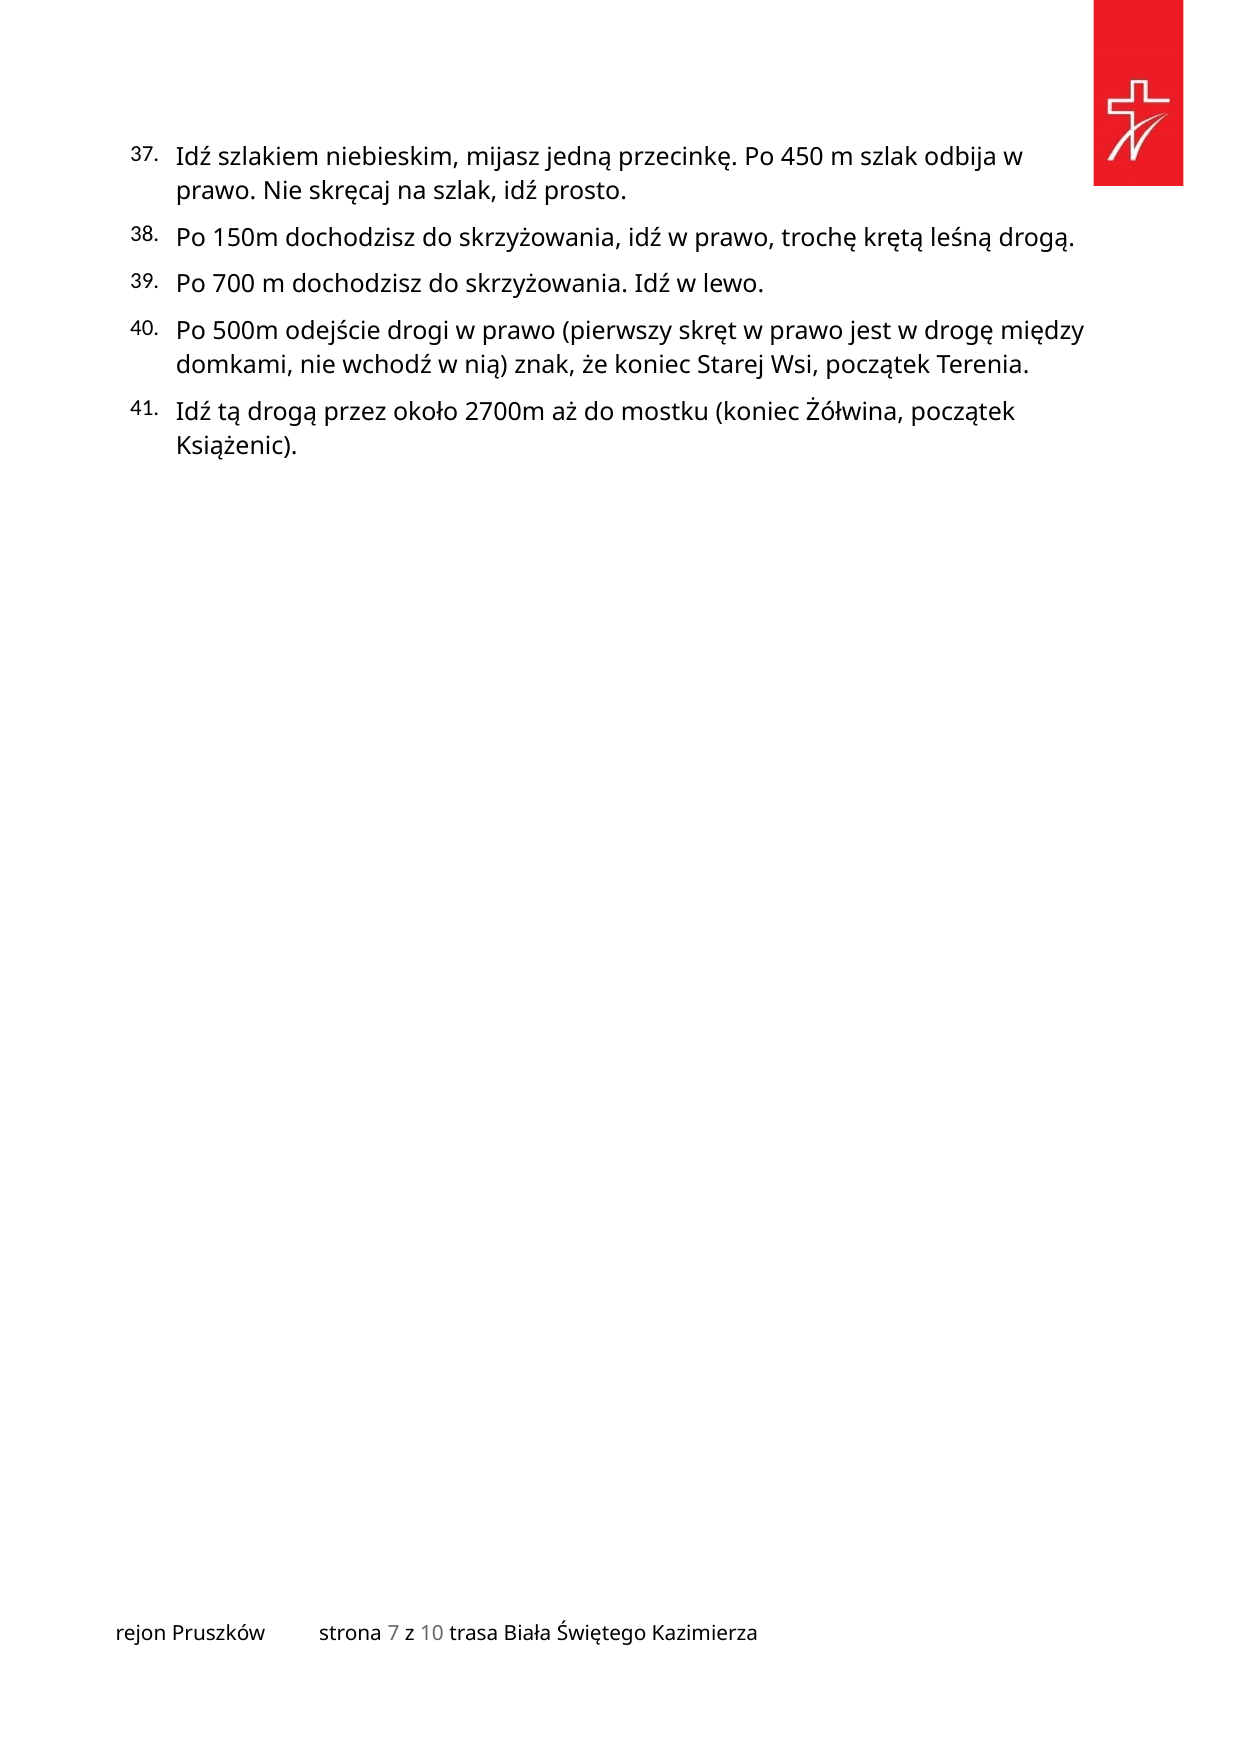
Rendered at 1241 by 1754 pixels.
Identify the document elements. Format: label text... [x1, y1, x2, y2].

list Po 700 m dochodzisz do skrzyżowania. Idź w lewo. [130, 266, 1123, 300]
list Po 150m dochodzisz do skrzyżowania, idź w prawo, trochę krętą leśną drogą. [130, 219, 1123, 253]
list Idź tą drogą przez około 2700m aż do mostku (koniec Żółwina, początek Książenic). [130, 393, 1123, 461]
list Po 500m odejście drogi w prawo (pierwszy skręt w prawo jest w drogę między domkami, nie wchodź w nią) znak, że koniec Starej Wsi, początek Terenia. [130, 313, 1123, 381]
list Idź szlakiem niebieskim, mijasz jedną przecinkę. Po 450 m szlak odbija w prawo. Nie skręcaj na szlak, idź prosto. [130, 139, 1123, 207]
